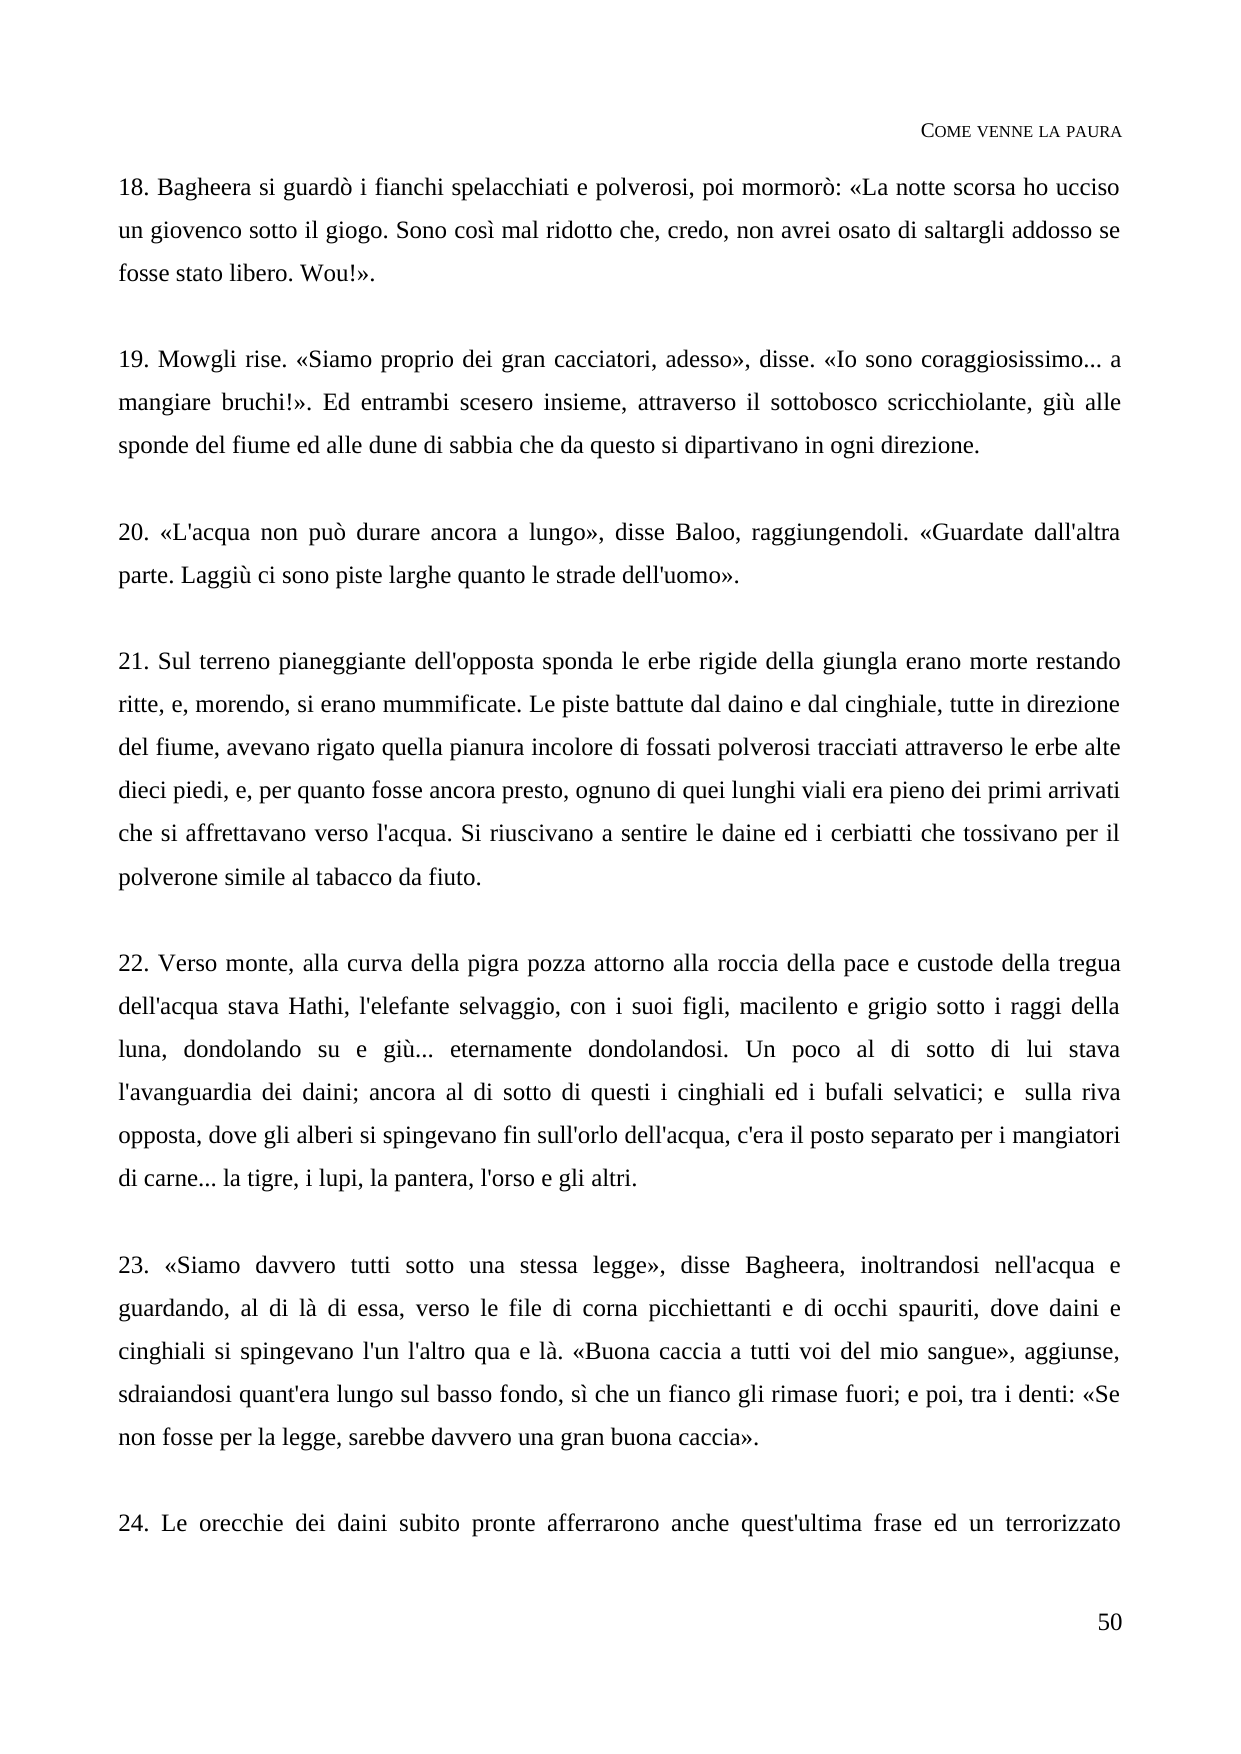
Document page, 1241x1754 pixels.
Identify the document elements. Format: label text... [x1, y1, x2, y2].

text 23. «Siamo davvero tutti sotto una stessa legge», disse Bagheera, inoltrandosi nell'acqua e guardando, al di là di essa, verso le file di corna picchiettanti e di occhi spauriti, dove daini e cinghiali si spingevano l'un l'altro qua e là. «Buona caccia a tutti voi del mio sangue», aggiunse, sdraiandosi quant'era lungo sul basso fondo, sì che un fianco gli rimase fuori; e poi, tra i denti: «Se non fosse per la legge, sarebbe davvero una gran buona caccia». [118, 1250, 1122, 1451]
text 24. Le orecchie dei daini subito pronte afferrarono anche quest'ultima frase ed un terrorizzato [118, 1508, 1122, 1537]
text 19. Mowgli rise. «Siamo proprio dei gran cacciatori, adesso», disse. «Io sono coraggiosissimo... a mangiare bruchi!». Ed entrambi scesero insieme, attraverso il sottobosco scricchiolante, giù alle sponde del fiume ed alle dune di sabbia che da questo si dipartivano in ogni direzione. [118, 344, 1122, 459]
text 20. «L'acqua non può durare ancora a lungo», disse Baloo, raggiungendoli. «Guardate dall'altra parte. Laggiù ci sono piste larghe quanto le strade dell'uomo». [118, 517, 1122, 588]
text 21. Sul terreno pianeggiante dell'opposta sponda le erbe rigide della giungla erano morte restando ritte, e, morendo, si erano mummificate. Le piste battute dal daino e dal cinghiale, tutte in direzione del fiume, avevano rigato quella pianura incolore di fossati polverosi tracciati attraverso le erbe alte dieci piedi, e, per quanto fosse ancora presto, ognuno di quei lunghi viali era pieno dei primi arrivati che si affrettavano verso l'acqua. Si riuscivano a sentire le daine ed i cerbiatti che tossivano per il polverone simile al tabacco da fiuto. [118, 646, 1122, 890]
text 18. Bagheera si guardò i fianchi spelacchiati e polverosi, poi mormorò: «La notte scorsa ho ucciso un giovenco sotto il giogo. Sono così mal ridotto che, credo, non avrei osato di saltargli addosso se fosse stato libero. Wou!». [118, 172, 1122, 287]
text 22. Verso monte, alla curva della pigra pozza attorno alla roccia della pace e custode della tregua dell'acqua stava Hathi, l'elefante selvaggio, con i suoi figli, macilento e grigio sotto i raggi della luna, dondolando su e giù... eternamente dondolandosi. Un poco al di sotto di lui stava l'avanguardia dei daini; ancora al di sotto di questi i cinghiali ed i bufali selvatici; e sulla riva opposta, dove gli alberi si spingevano fin sull'orlo dell'acqua, c'era il posto separato per i mangiatori di carne... la tigre, i lupi, la pantera, l'orso e gli altri. [118, 948, 1122, 1192]
